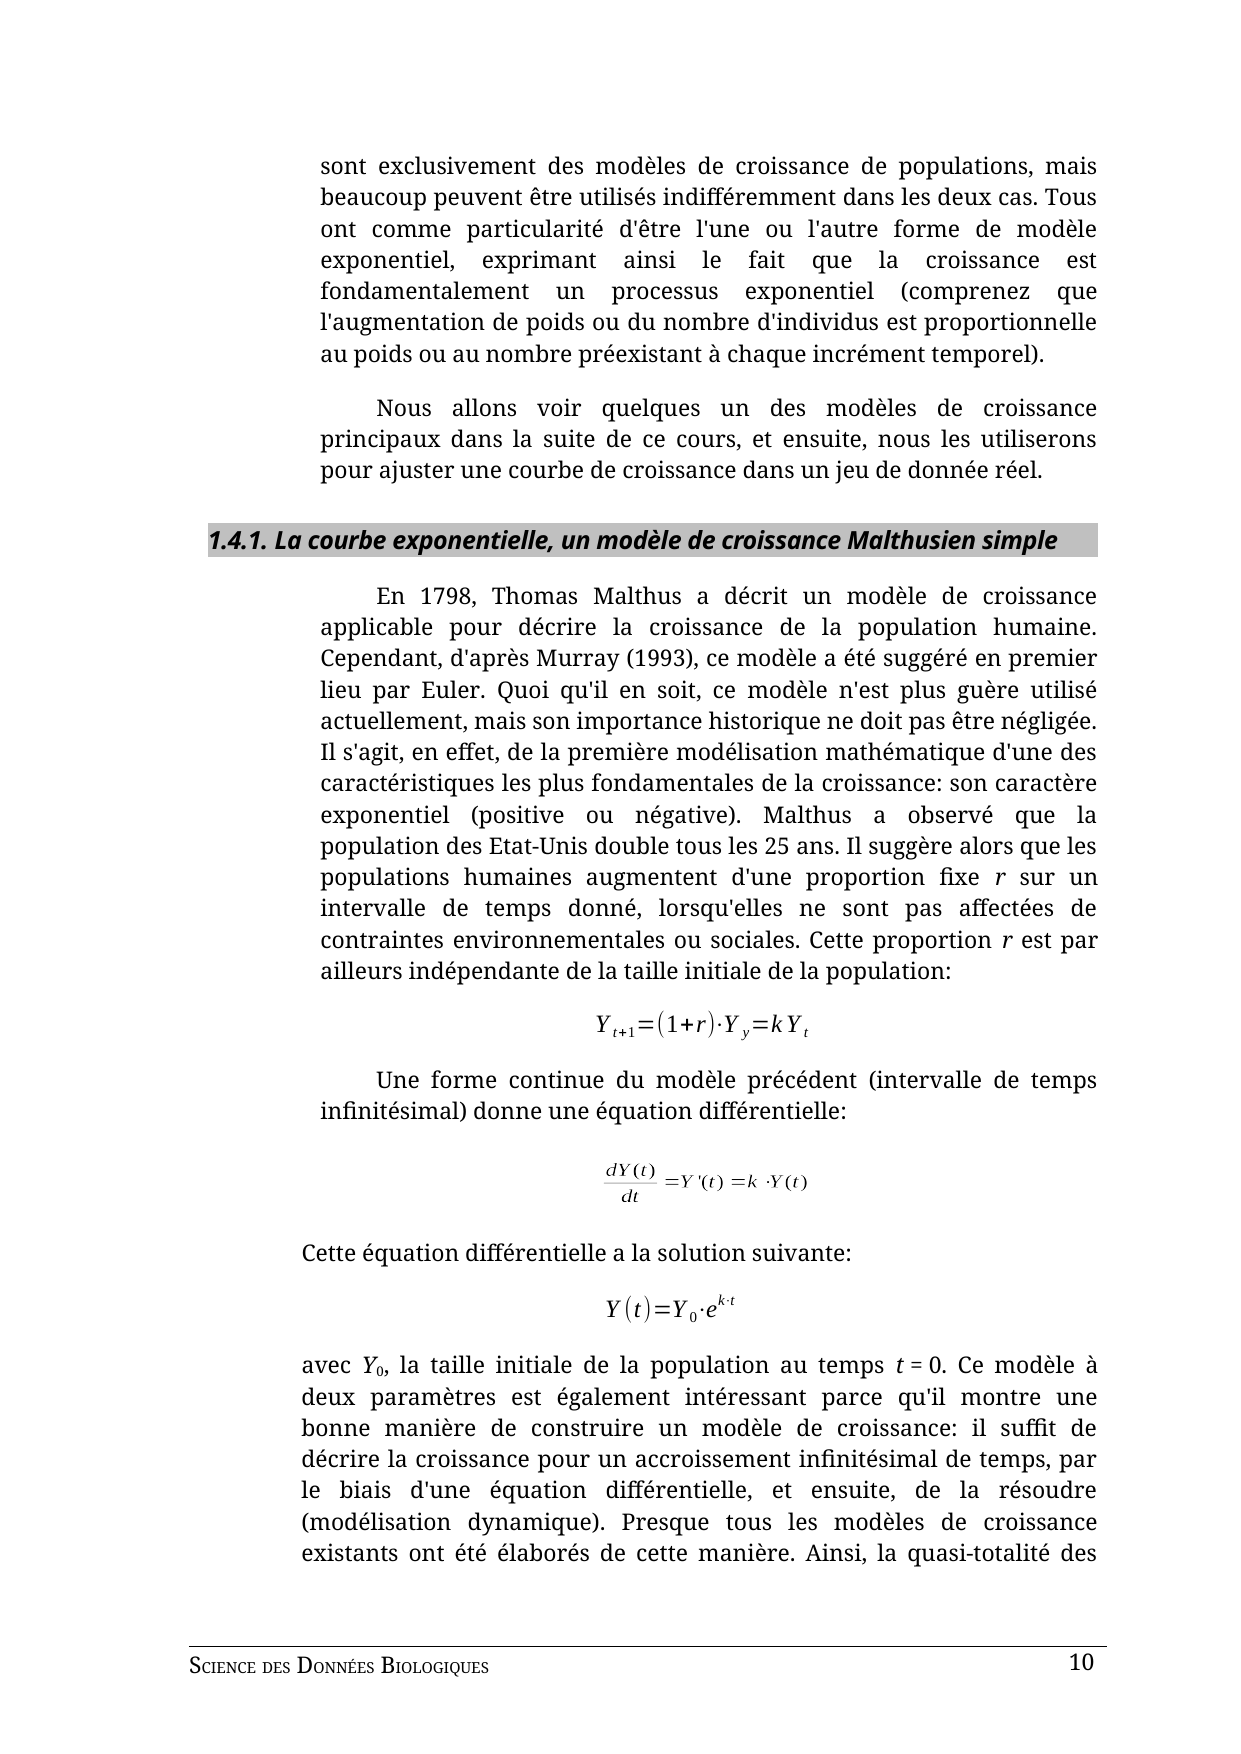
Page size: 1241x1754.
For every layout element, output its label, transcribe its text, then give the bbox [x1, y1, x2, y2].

text Nous allons voir quelques un des modèles de croissance principaux dans la suite de ce cours, et ensuite, nous les utiliserons pour ajuster une courbe de croissance dans un jeu de donnée réel. [320, 392, 1098, 485]
subtitle La courbe exponentielle, un modèle de croissance Malthusien simple [208, 523, 1098, 557]
text Une forme continue du modèle précédent (intervalle de temps infinitésimal) donne une équation différentielle: [320, 1064, 1098, 1126]
text Cette équation différentielle a la solution suivante: [301, 1237, 1098, 1268]
text avec Y0, la taille initiale de la population au temps t = 0. Ce modèle à deux paramètres est également intéressant parce qu'il montre une bonne manière de construire un modèle de croissance: il suffit de décrire la croissance pour un accroissement infinitésimal de temps, par le biais d'une équation différentielle, et ensuite, de la résoudre (modélisation dynamique). Presque tous les modèles de croissance existants ont été élaborés de cette manière. Ainsi, la quasi-totalité des [301, 1349, 1098, 1568]
text sont exclusivement des modèles de croissance de populations, mais beaucoup peuvent être utilisés indifféremment dans les deux cas. Tous ont comme particularité d'être l'une ou l'autre forme de modèle exponentiel, exprimant ainsi le fait que la croissance est fondamentalement un processus exponentiel (comprenez que l'augmentation de poids ou du nombre d'individus est proportionnelle au poids ou au nombre préexistant à chaque incrément temporel). [320, 150, 1098, 369]
text En 1798, Thomas Malthus a décrit un modèle de croissance applicable pour décrire la croissance de la population humaine. Cependant, d'après Murray (1993), ce modèle a été suggéré en premier lieu par Euler. Quoi qu'il en soit, ce modèle n'est plus guère utilisé actuellement, mais son importance historique ne doit pas être négligée. Il s'agit, en effet, de la première modélisation mathématique d'une des caractéristiques les plus fondamentales de la croissance: son caractère exponentiel (positive ou négative). Malthus a observé que la population des Etat-Unis double tous les 25 ans. Il suggère alors que les populations humaines augmentent d'une proportion fixe r sur un intervalle de temps donné, lorsqu'elles ne sont pas affectées de contraintes environnementales ou sociales. Cette proportion r est par ailleurs indépendante de la taille initiale de la population: [320, 580, 1098, 986]
